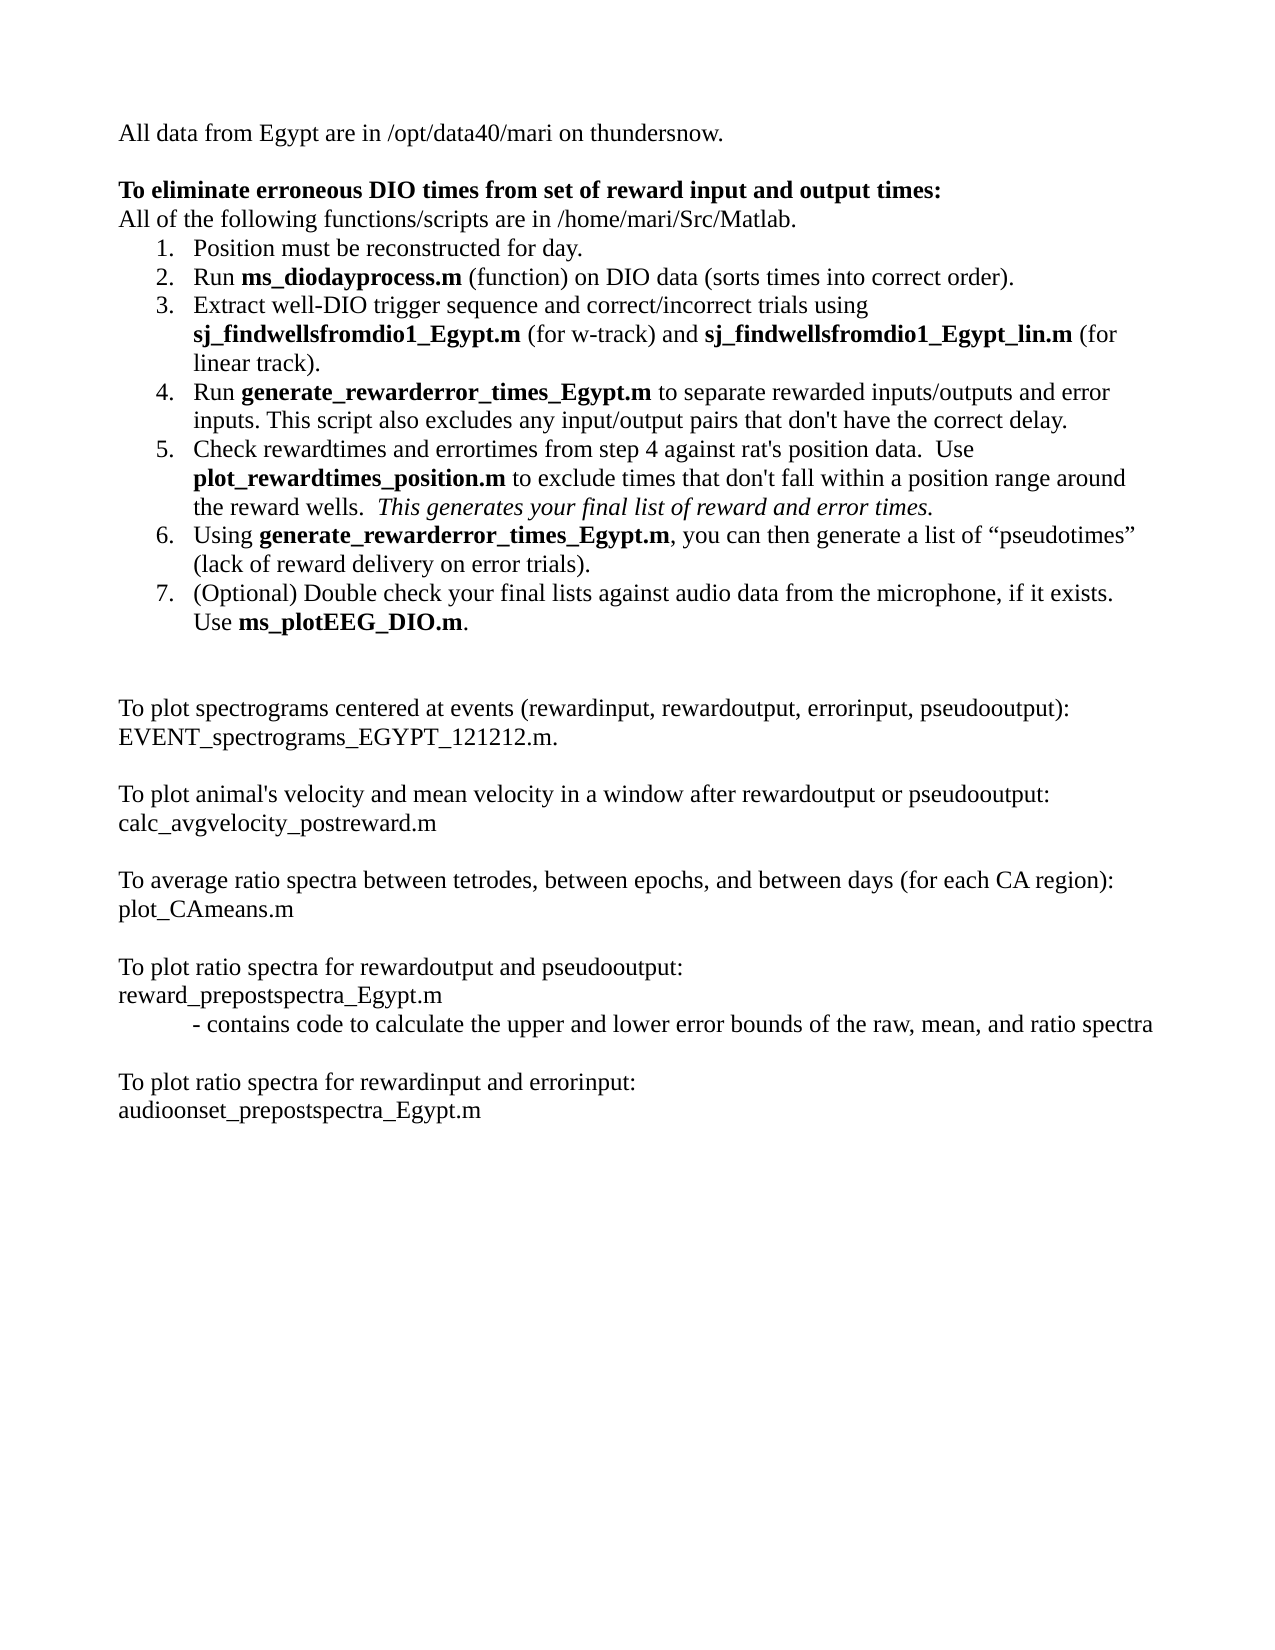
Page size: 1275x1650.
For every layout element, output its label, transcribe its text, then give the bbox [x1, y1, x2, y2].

text All of the following functions/scripts are in /home/mari/Src/Matlab. [118, 204, 1157, 233]
text - contains code to calculate the upper and lower error bounds of the raw, mean, and ratio spectra [118, 1009, 1157, 1038]
text To average ratio spectra between tetrodes, between epochs, and between days (for each CA region): [118, 866, 1157, 894]
text plot_CAmeans.m [118, 894, 1157, 923]
text To plot ratio spectra for rewardinput and errorinput: [118, 1067, 1157, 1096]
text To plot spectrograms centered at events (rewardinput, rewardoutput, errorinput, pseudooutput): [118, 693, 1157, 722]
list Run generate_rewarderror_times_Egypt.m to separate rewarded inputs/outputs and error inputs. This script also excludes any input/output pairs that don't have the correct delay. [156, 377, 1157, 434]
text calc_avgvelocity_postreward.m [118, 808, 1157, 837]
list (Optional) Double check your final lists against audio data from the microphone, if it exists. Use ms_plotEEG_DIO.m. [156, 578, 1157, 636]
list Check rewardtimes and errortimes from step 4 against rat's position data. Use plot_rewardtimes_position.m to exclude times that don't fall within a position range around the reward wells. This generates your final list of reward and error times. [156, 434, 1157, 521]
text To plot ratio spectra for rewardoutput and pseudooutput: [118, 952, 1157, 981]
text audioonset_prepostspectra_Egypt.m [118, 1096, 1157, 1124]
text To eliminate erroneous DIO times from set of reward input and output times: [118, 176, 1157, 204]
text All data from Egypt are in /opt/data40/mari on thundersnow. [118, 118, 1157, 147]
list Using generate_rewarderror_times_Egypt.m, you can then generate a list of “pseudotimes” (lack of reward delivery on error trials). [156, 521, 1157, 578]
list Position must be reconstructed for day. [156, 233, 1157, 262]
list Extract well-DIO trigger sequence and correct/incorrect trials using sj_findwellsfromdio1_Egypt.m (for w-track) and sj_findwellsfromdio1_Egypt_lin.m (for linear track). [156, 291, 1157, 377]
text reward_prepostspectra_Egypt.m [118, 981, 1157, 1009]
text EVENT_spectrograms_EGYPT_121212.m. [118, 722, 1157, 751]
list Run ms_diodayprocess.m (function) on DIO data (sorts times into correct order). [156, 262, 1157, 291]
text To plot animal's velocity and mean velocity in a window after rewardoutput or pseudooutput: [118, 779, 1157, 808]
